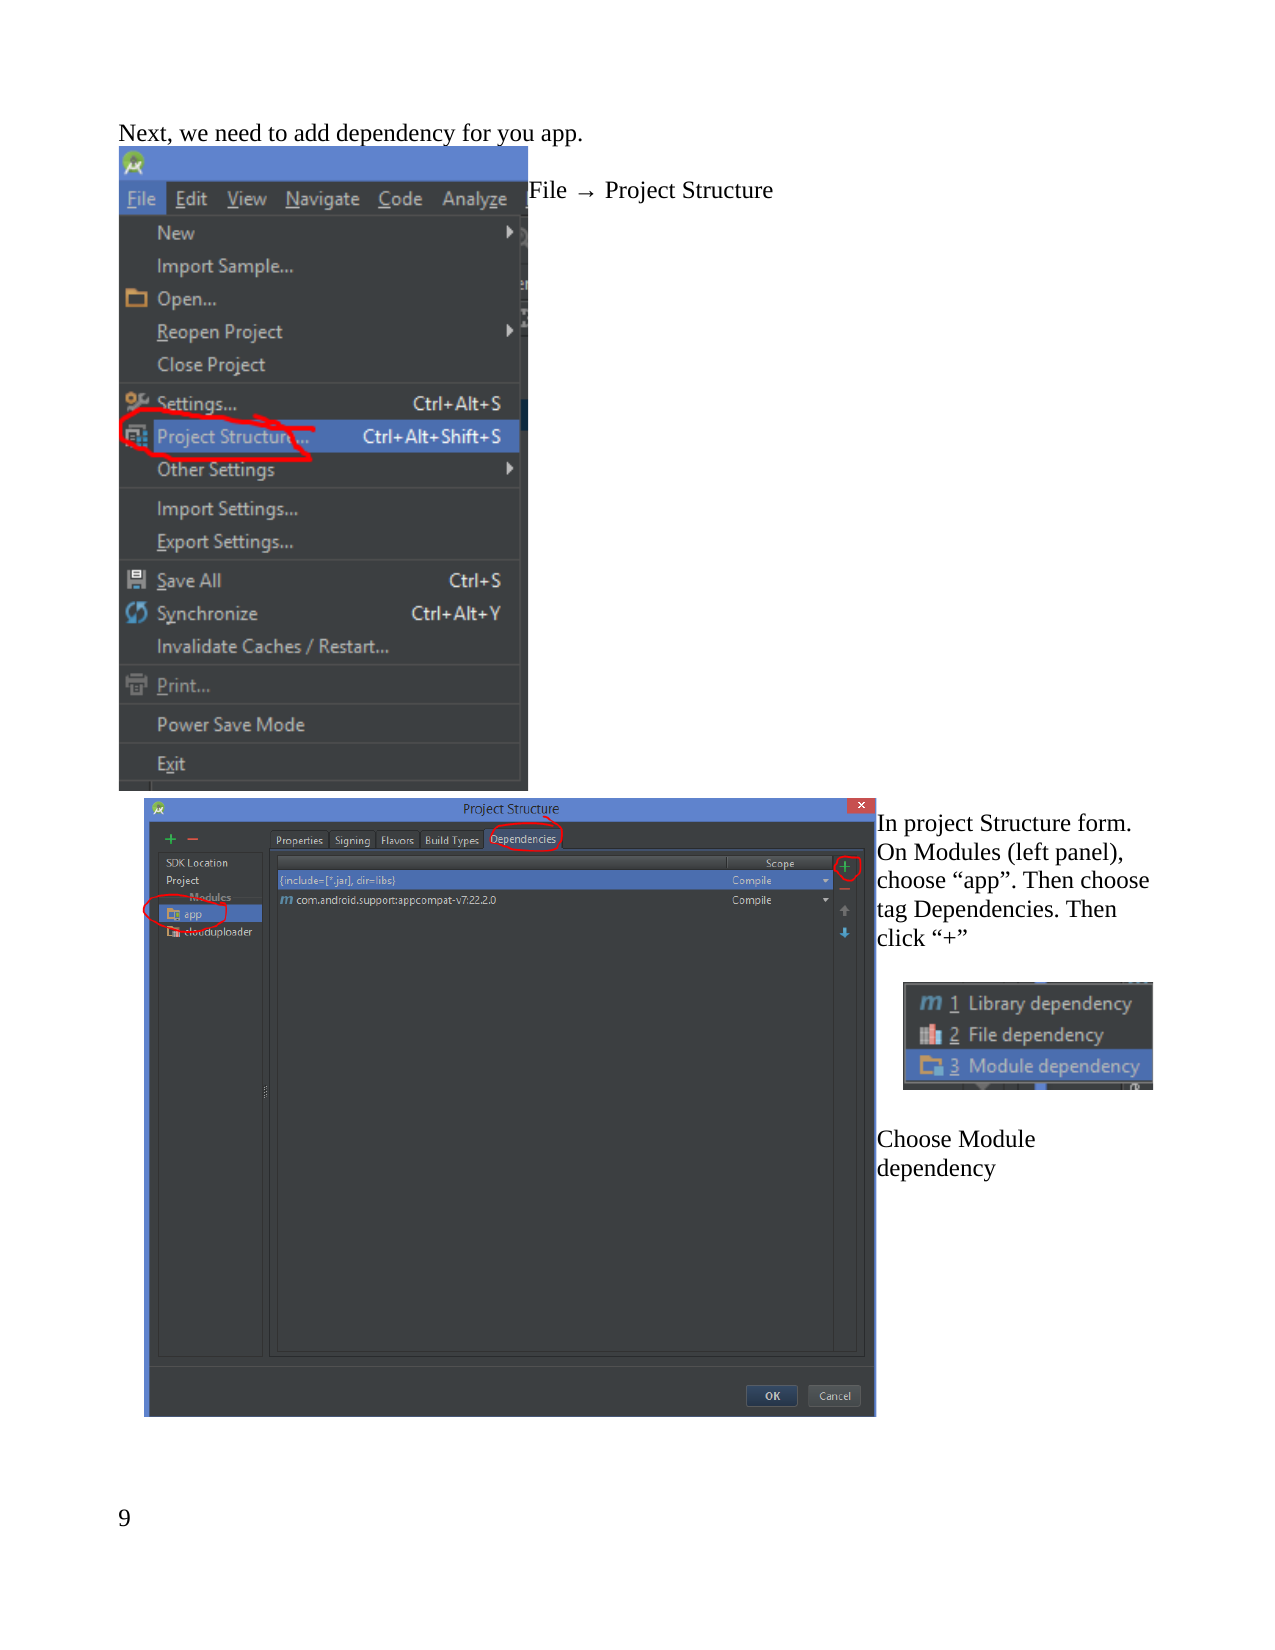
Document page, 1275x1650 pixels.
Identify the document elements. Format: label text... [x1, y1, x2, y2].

text [118, 808, 142, 837]
text In project Structure form. [877, 808, 1157, 837]
text Next, we need to add dependency for you app. [118, 118, 1157, 147]
picture [118, 146, 529, 791]
text On Modules (left panel), choose “app”. Then choose tag Dependencies. Then click “+” [877, 837, 1157, 952]
picture [142, 798, 877, 1417]
text [118, 837, 142, 952]
picture [903, 982, 1154, 1090]
text [118, 1124, 142, 1182]
text File → Project Structure [529, 176, 1157, 204]
text Choose Module dependency [877, 1124, 1157, 1182]
